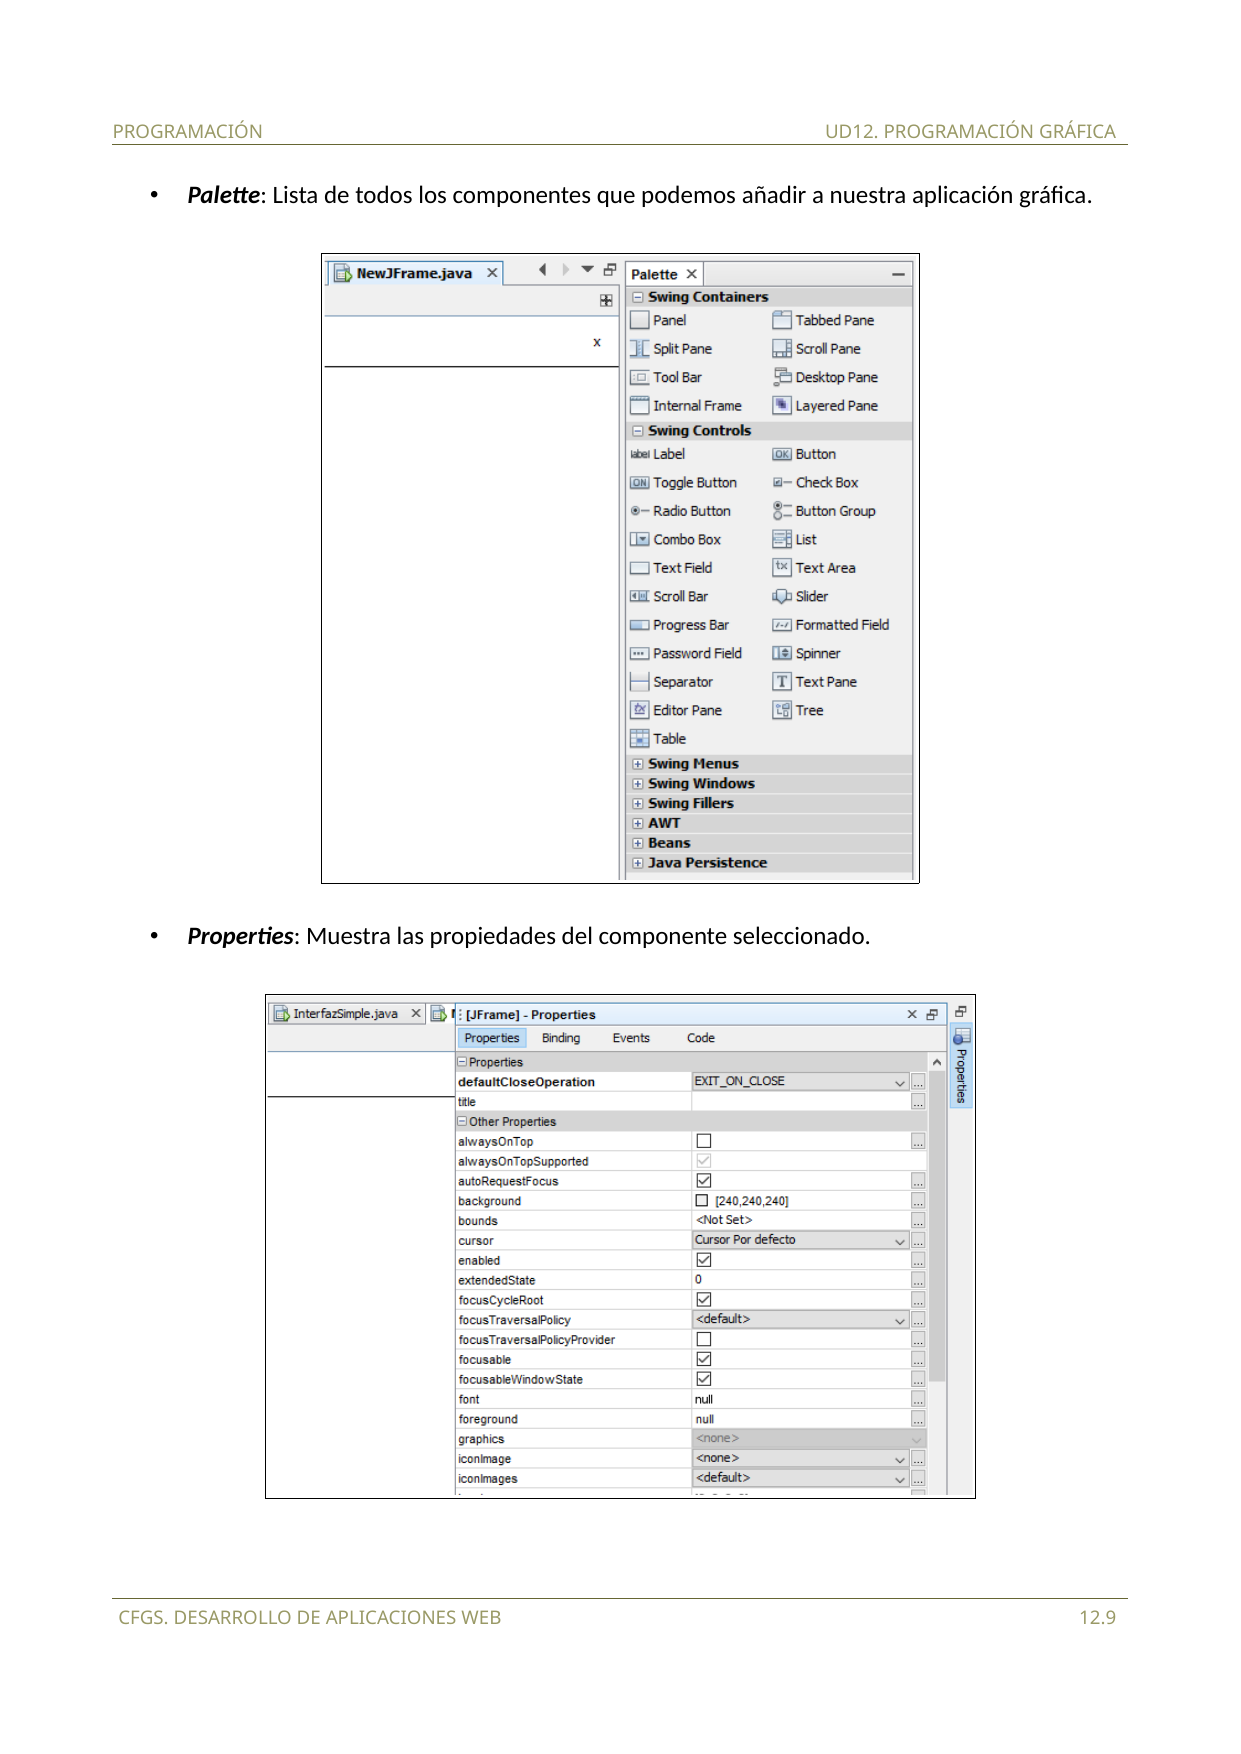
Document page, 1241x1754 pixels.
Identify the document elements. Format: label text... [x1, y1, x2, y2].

picture [267, 996, 973, 1495]
list Properties: Muestra las propiedades del componente seleccionado. [150, 920, 1128, 950]
list Palette: Lista de todos los componentes que podemos añadir a nuestra aplicación gráfica. [150, 179, 1128, 210]
picture [324, 256, 916, 880]
